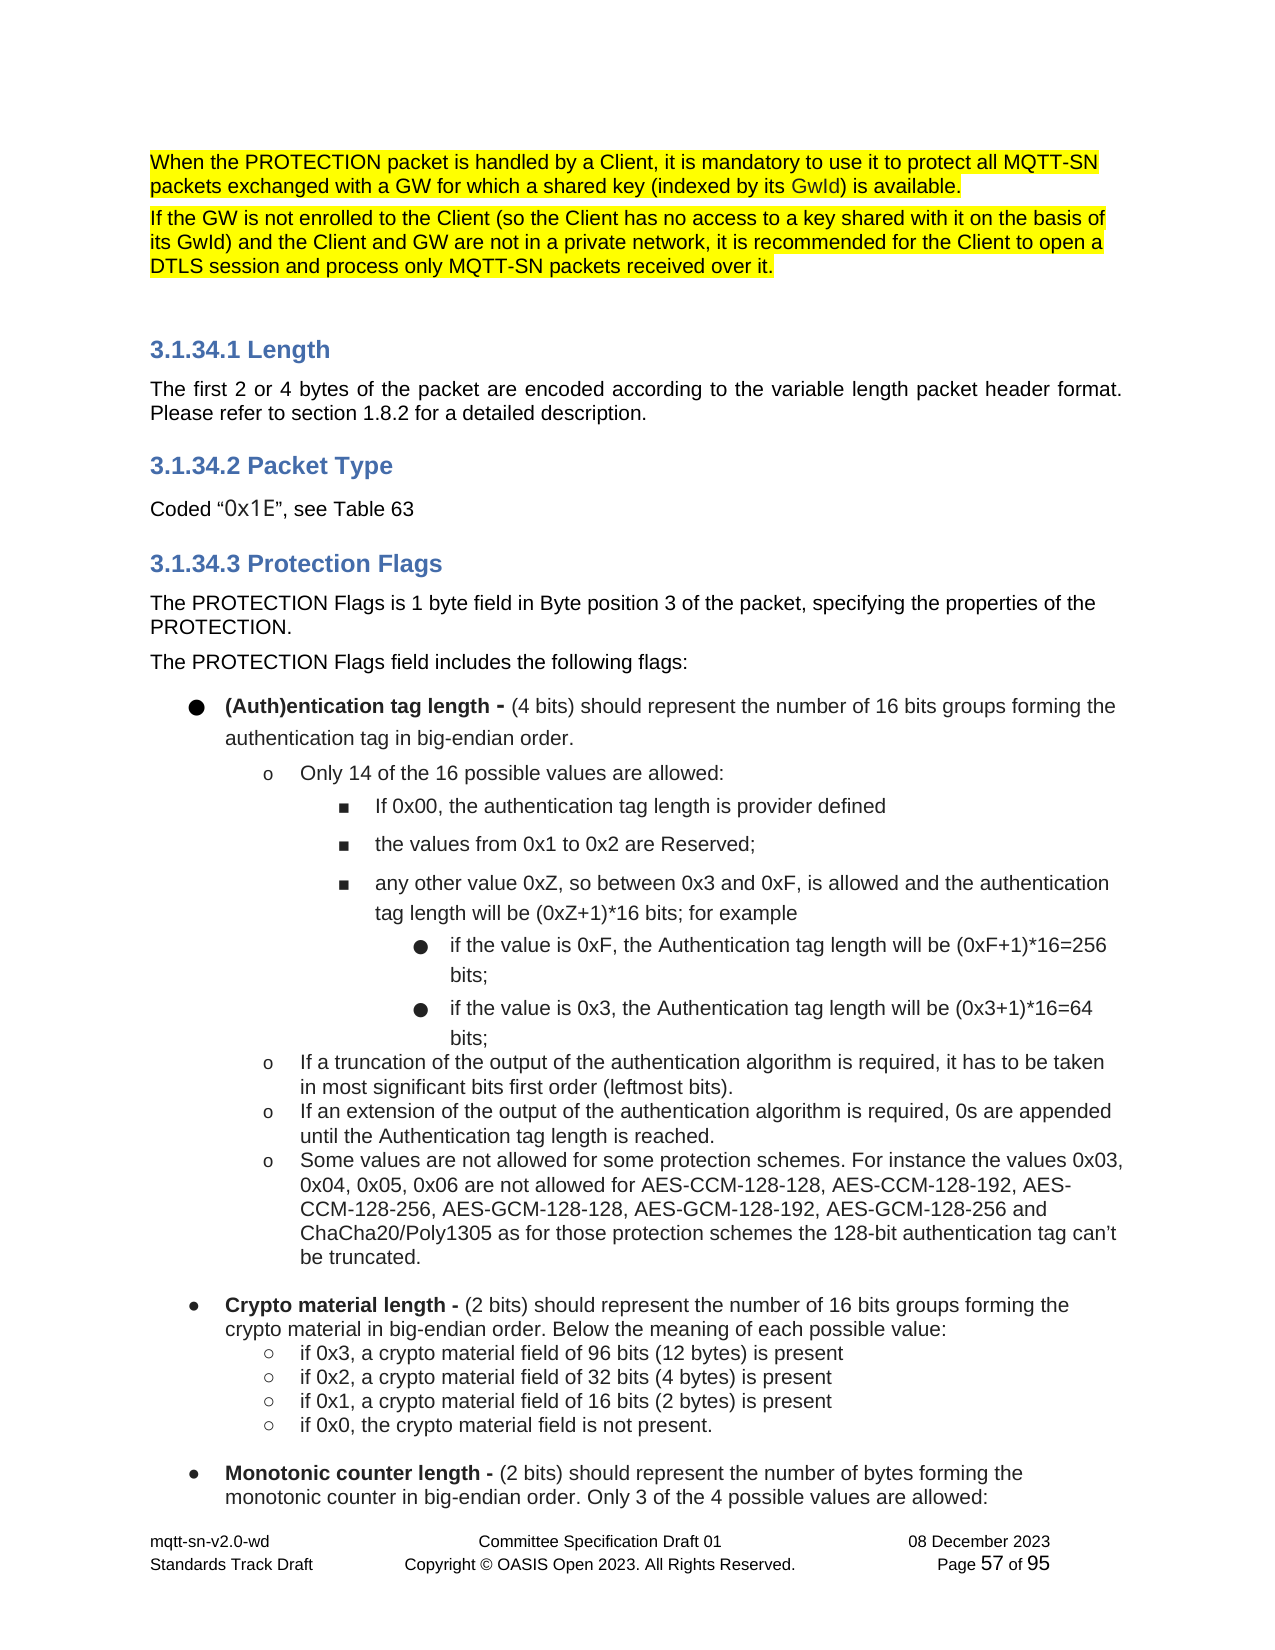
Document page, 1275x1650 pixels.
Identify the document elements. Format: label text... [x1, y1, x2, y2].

text The PROTECTION Flags is 1 byte field in Byte position 3 of the packet, specifying the properties of the PROTECTION. [150, 591, 1124, 639]
list If 0x00, the authentication tag length is provider defined [337, 786, 1125, 824]
list If a truncation of the output of the authentication algorithm is required, it has to be taken in most significant bits first order (leftmost bits). [262, 1049, 1125, 1099]
list if 0x3, a crypto material field of 96 bits (12 bytes) is present [262, 1341, 1125, 1365]
list If an extension of the output of the authentication algorithm is required, 0s are appended until the Authentication tag length is reached. [262, 1099, 1125, 1148]
text The PROTECTION Flags field includes the following flags: [150, 650, 1124, 674]
list Crypto material length - (2 bits) should represent the number of 16 bits groups forming the crypto material in big-endian order. Below the meaning of each possible value: [187, 1293, 1125, 1341]
list (Auth)entication tag length - (4 bits) should represent the number of 16 bits groups forming the authentication tag in big-endian order. [187, 682, 1124, 749]
text If the GW is not enrolled to the Client (so the Client has no access to a key shared with it on the basis of its GwId) and the Client and GW are not in a private network, it is recommended for the Client to open a DTLS session and process only MQTT-SN packets received over it. [150, 206, 1125, 278]
text The first 2 or 4 bytes of the packet are encoded according to the variable length packet header format. Please refer to section 1.8.2 for a detailed description. [150, 377, 1124, 425]
list any other value 0xZ, so between 0x3 and 0xF, is allowed and the authentication tag length will be (0xZ+1)*16 bits; for example [337, 862, 1125, 925]
list if the value is 0x3, the Authentication tag length will be (0x3+1)*16=64 bits; [412, 987, 1125, 1049]
subtitle 3.1.34.2 Packet Type [150, 451, 1124, 479]
list if 0x1, a crypto material field of 16 bits (2 bytes) is present [262, 1389, 1125, 1413]
text When the PROTECTION packet is handled by a Client, it is mandatory to use it to protect all MQTT-SN packets exchanged with a GW for which a shared key (indexed by its GwId) is available. [150, 150, 1125, 198]
list if the value is 0xF, the Authentication tag length will be (0xF+1)*16=256 bits; [412, 925, 1125, 987]
list Only 14 of the 16 possible values are allowed: [262, 760, 1125, 786]
list Some values are not allowed for some protection schemes. For instance the values 0x03, 0x04, 0x05, 0x06 are not allowed for AES-CCM-128-128, AES-CCM-128-192, AES-CCM-128-256, AES-GCM-128-128, AES-GCM-128-192, AES-GCM-128-256 and ChaCha20/Poly1305 as for those protection schemes the 128-bit authentication tag can’t be truncated. [262, 1148, 1125, 1269]
list the values from 0x1 to 0x2 are Reserved; [337, 824, 1125, 862]
subtitle 3.1.34.1 Length [150, 335, 1124, 364]
list if 0x2, a crypto material field of 32 bits (4 bytes) is present [262, 1365, 1125, 1389]
list if 0x0, the crypto material field is not present. [262, 1413, 1125, 1437]
text Coded “0x1E”, see Table 63 [150, 492, 1124, 523]
list Monotonic counter length - (2 bits) should represent the number of bytes forming the monotonic counter in big-endian order. Only 3 of the 4 possible values are allowed: [187, 1461, 1125, 1508]
subtitle 3.1.34.3 Protection Flags [150, 549, 1124, 578]
